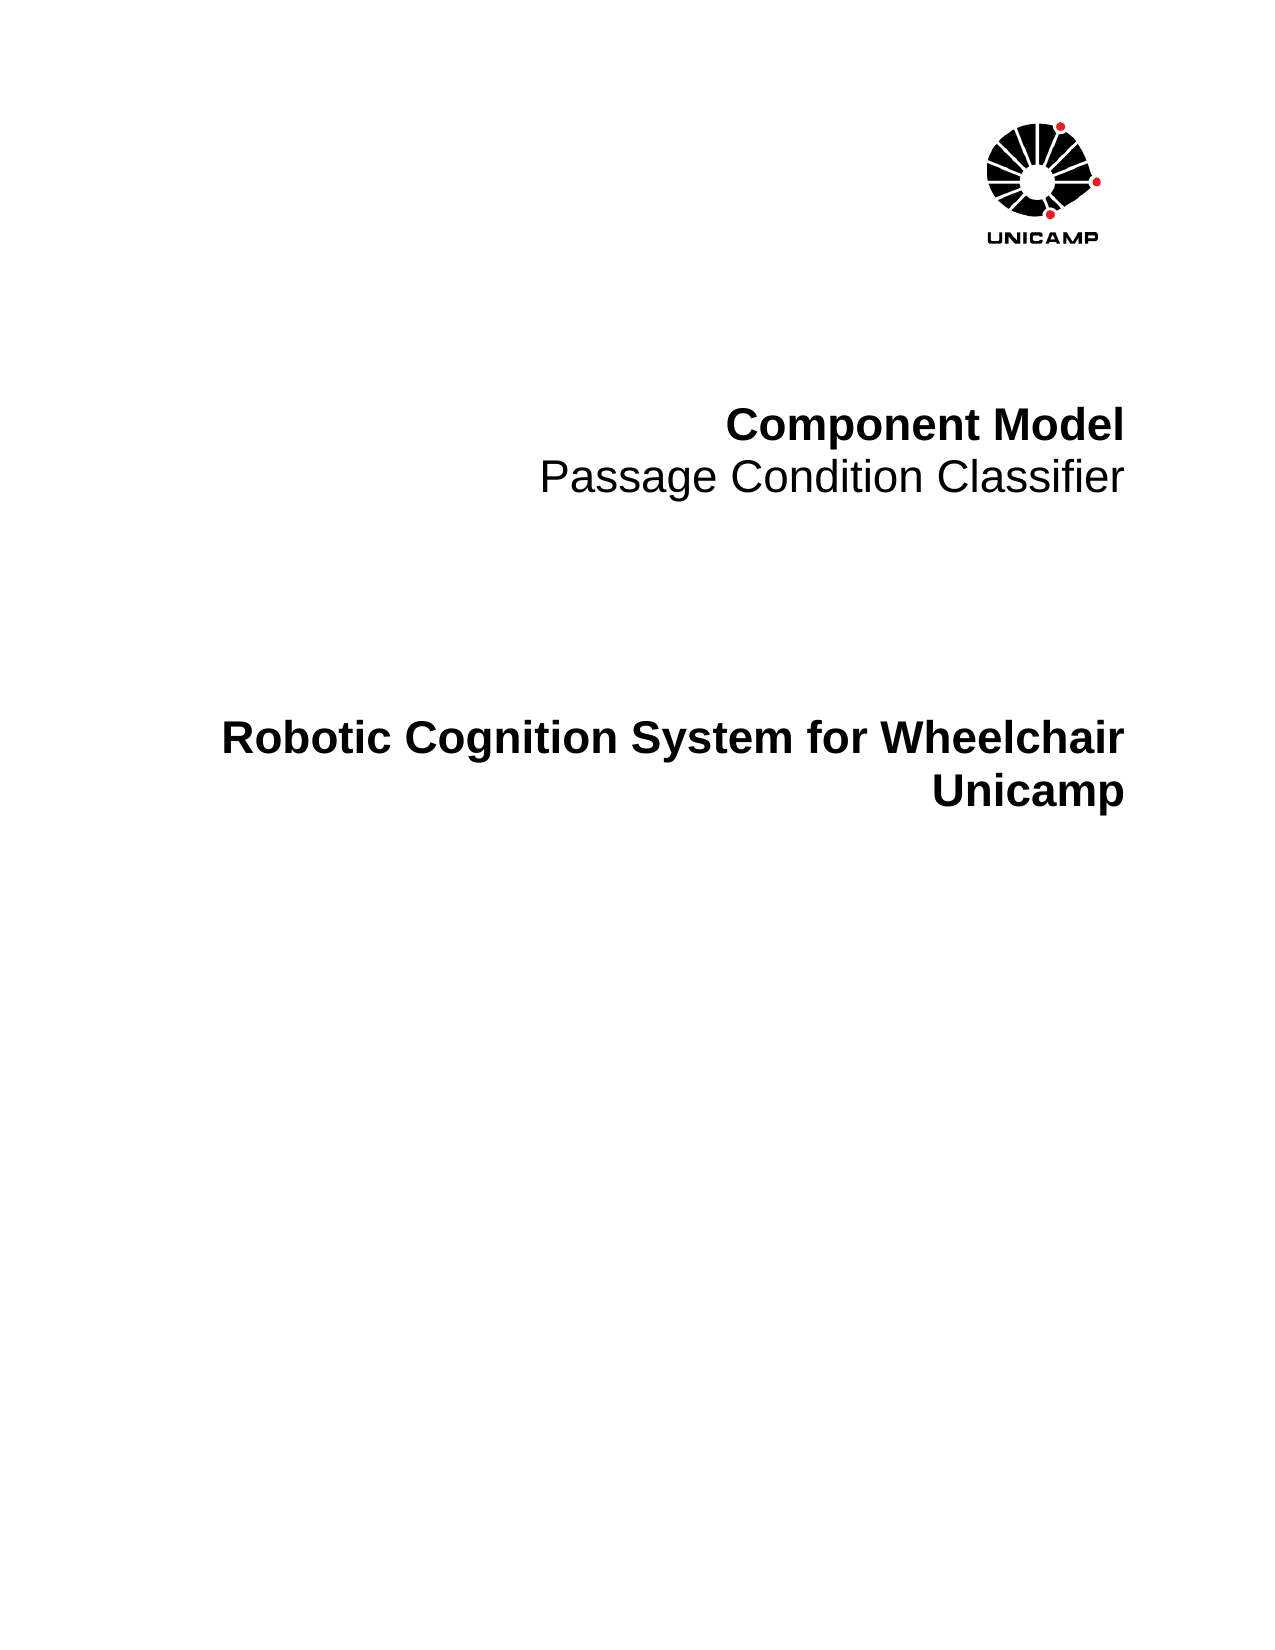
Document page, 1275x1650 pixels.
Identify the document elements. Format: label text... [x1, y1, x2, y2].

title Component Model Passage Condition Classifier [150, 397, 1125, 503]
picture [987, 122, 1101, 244]
title Robotic Cognition System for Wheelchair Unicamp [150, 711, 1125, 816]
